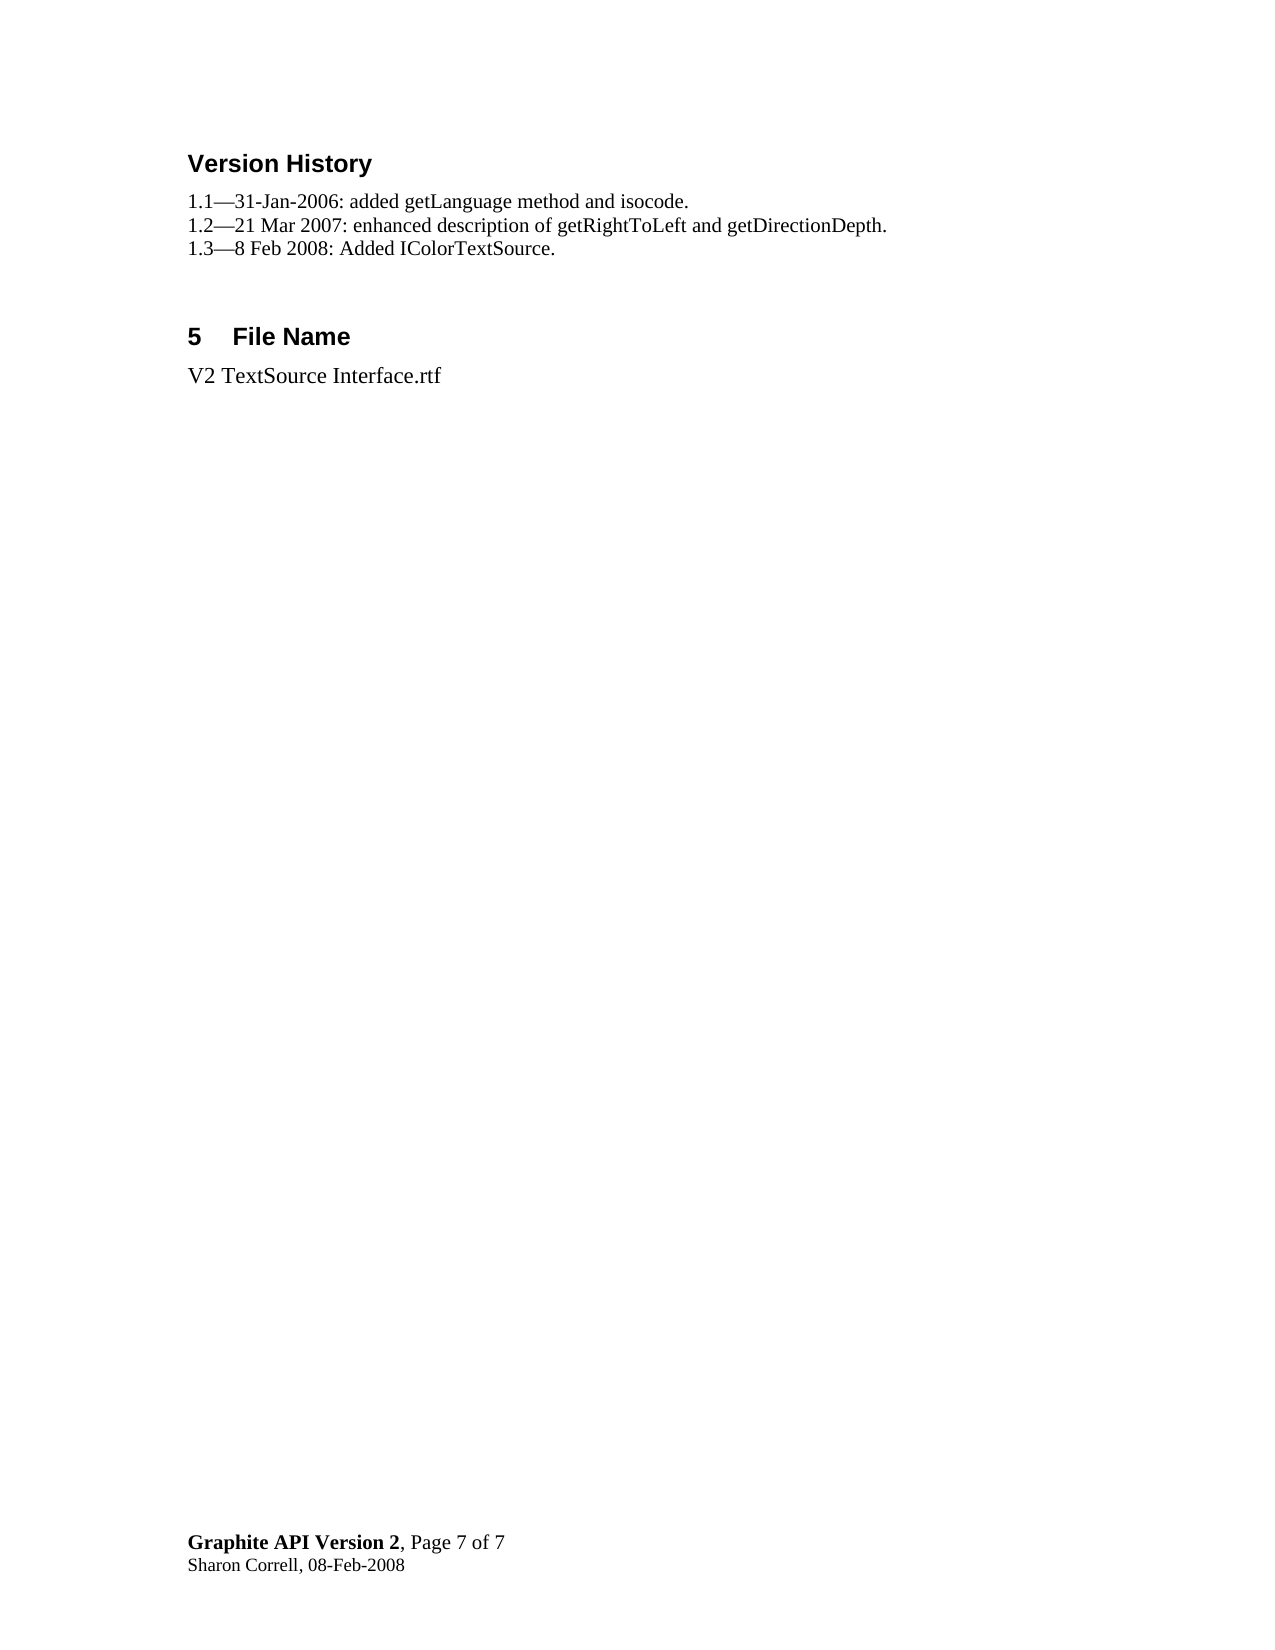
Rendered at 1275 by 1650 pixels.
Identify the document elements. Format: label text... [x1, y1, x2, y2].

text 1.1—31-Jan-2006: added getLanguage method and isocode. [187, 190, 1087, 213]
subtitle File Name [187, 322, 1087, 350]
text 1.2—21 Mar 2007: enhanced description of getRightToLeft and getDirectionDepth. [187, 213, 1087, 237]
subtitle Version History [187, 150, 1087, 178]
text V2 TextSource Interface.rtf [187, 363, 1087, 388]
text 1.3—8 Feb 2008: Added IColorTextSource. [187, 237, 1087, 260]
